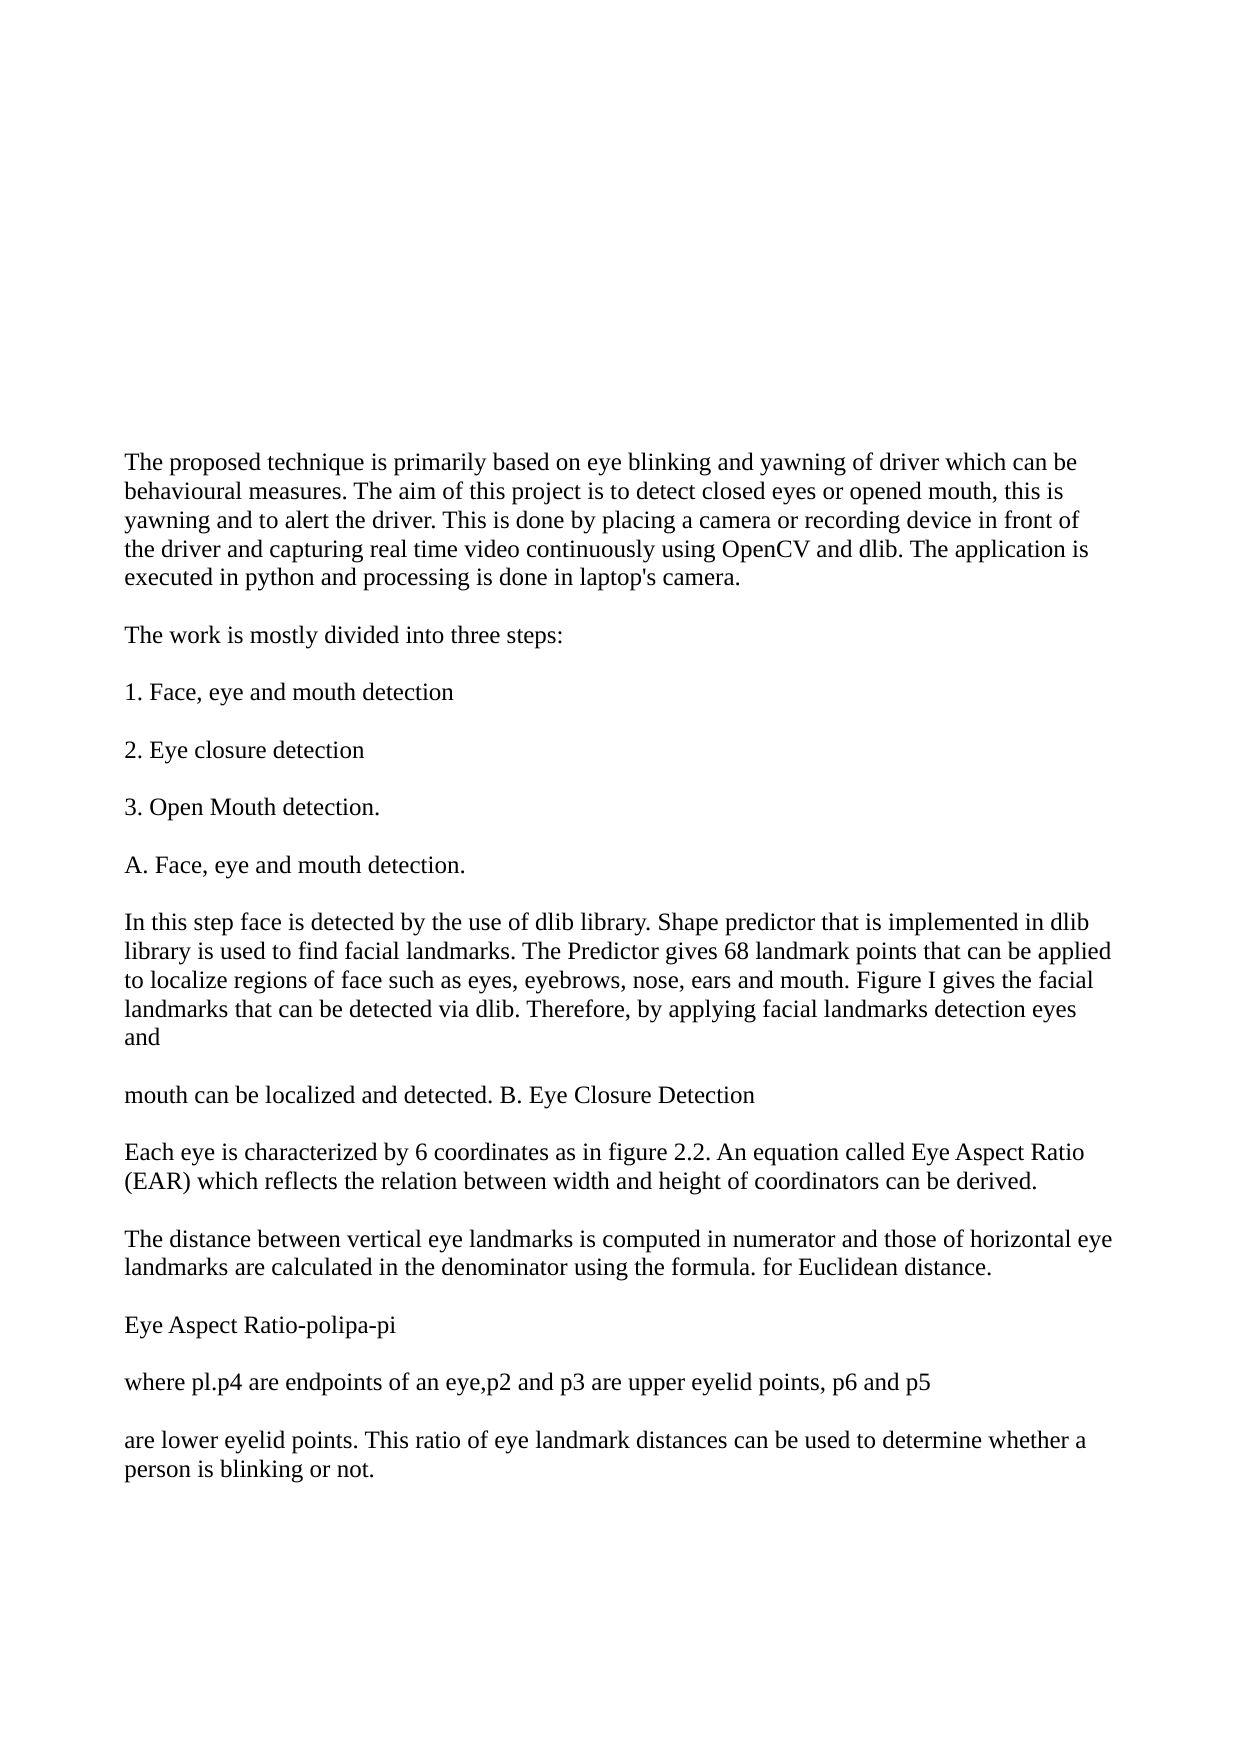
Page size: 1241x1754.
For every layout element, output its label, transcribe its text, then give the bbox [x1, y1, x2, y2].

text The proposed technique is primarily based on eye blinking and yawning of driver which can be behavioural measures. The aim of this project is to detect closed eyes or opened mouth, this is yawning and to alert the driver. This is done by placing a camera or recording device in front of the driver and capturing real time video continuously using OpenCV and dlib. The application is executed in python and processing is done in laptop's camera. The work is mostly divided into three steps: 1. Face, eye and mouth detection 2. Eye closure detection 3. Open Mouth detection. A. Face, eye and mouth detection. In this step face is detected by the use of dlib library. Shape predictor that is implemented in dlib library is used to find facial landmarks. The Predictor gives 68 landmark points that can be applied to localize regions of face such as eyes, eyebrows, nose, ears and mouth. Figure I gives the facial landmarks that can be detected via dlib. Therefore, by applying facial landmarks detection eyes and mouth can be localized and detected. B. Eye Closure Detection Each eye is characterized by 6 coordinates as in figure 2.2. An equation called Eye Aspect Ratio (EAR) which reflects the relation between width and height of coordinators can be derived. The distance between vertical eye landmarks is computed in numerator and those of horizontal eye landmarks are calculated in the denominator using the formula. for Euclidean distance. Eye Aspect Ratio-polipa-pi where pl.p4 are endpoints of an eye,p2 and p3 are upper eyelid points, p6 and p5 are lower eyelid points. This ratio of eye landmark distances can be used to determine whether a person is blinking or not. [124, 447, 1116, 1482]
